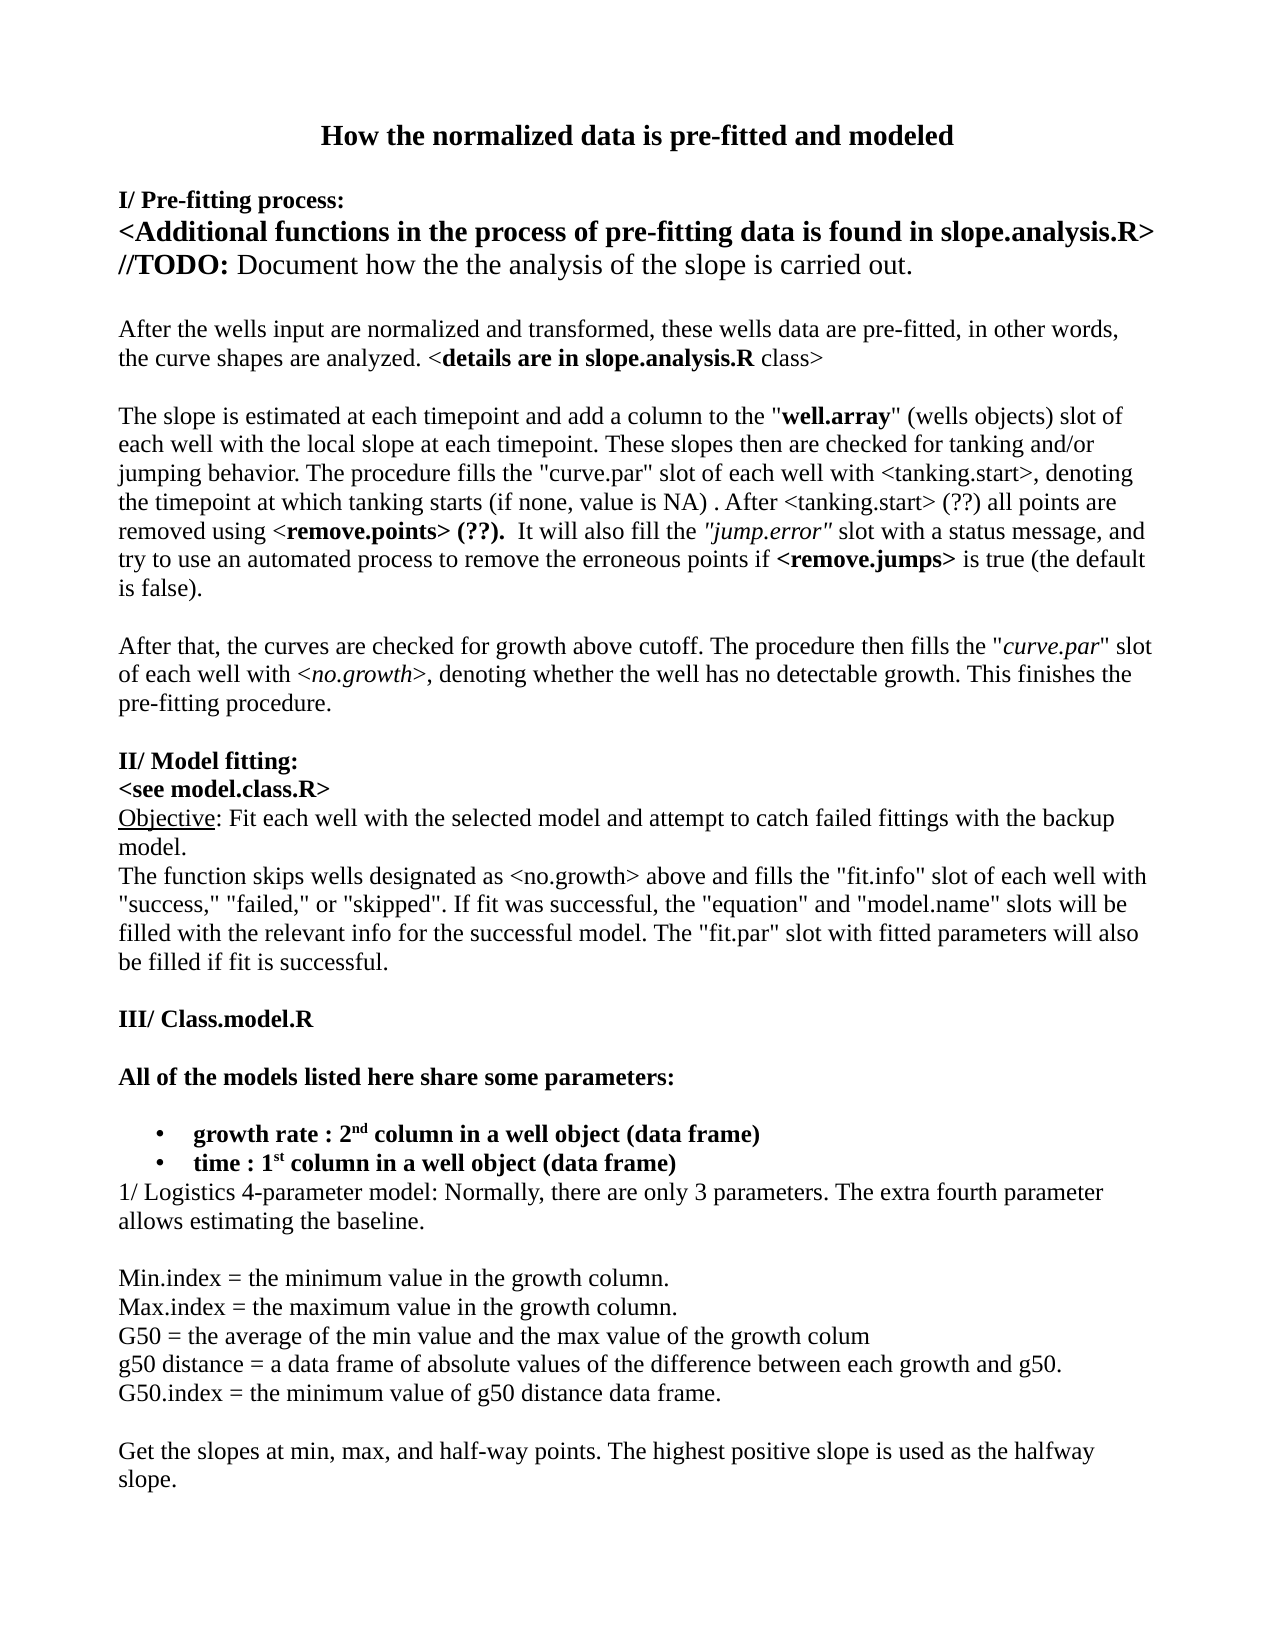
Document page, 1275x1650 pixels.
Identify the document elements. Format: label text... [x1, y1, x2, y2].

text Get the slopes at min, max, and half-way points. The highest positive slope is used as the halfway slope. [118, 1436, 1157, 1493]
text 1/ Logistics 4-parameter model: Normally, there are only 3 parameters. The extra fourth parameter allows estimating the baseline. [118, 1177, 1157, 1234]
text <see model.class.R> [118, 774, 1157, 803]
text The slope is estimated at each timepoint and add a column to the "well.array" (wells objects) slot of each well with the local slope at each timepoint. These slopes then are checked for tanking and/or jumping behavior. The procedure fills the "curve.par" slot of each well with <tanking.start>, denoting the timepoint at which tanking starts (if none, value is NA) . After <tanking.start> (??) all points are removed using <remove.points> (??). It will also fill the "jump.error" slot with a status message, and try to use an automated process to remove the erroneous points if <remove.jumps> is true (the default is false). [118, 401, 1157, 602]
text Min.index = the minimum value in the growth column. [118, 1263, 1157, 1292]
text G50 = the average of the min value and the max value of the growth colum [118, 1321, 1157, 1349]
text After that, the curves are checked for growth above cutoff. The procedure then fills the "curve.par" slot of each well with <no.growth>, denoting whether the well has no detectable growth. This finishes the pre-fitting procedure. [118, 631, 1157, 717]
text II/ Model fitting: [118, 746, 1157, 774]
text Max.index = the maximum value in the growth column. [118, 1292, 1157, 1321]
text G50.index = the minimum value of g50 distance data frame. [118, 1378, 1157, 1407]
text After the wells input are normalized and transformed, these wells data are pre-fitted, in other words, the curve shapes are analyzed. <details are in slope.analysis.R class> [118, 314, 1157, 372]
text Objective: Fit each well with the selected model and attempt to catch failed fittings with the backup model. [118, 803, 1157, 861]
text //TODO: Document how the the analysis of the slope is carried out. [118, 247, 1157, 281]
text The function skips wells designated as <no.growth> above and fills the "fit.info" slot of each well with "success," "failed," or "skipped". If fit was successful, the "equation" and "model.name" slots will be filled with the relevant info for the successful model. The "fit.par" slot with fitted parameters will also be filled if fit is successful. [118, 861, 1157, 976]
text III/ Class.model.R [118, 1004, 1157, 1033]
text g50 distance = a data frame of absolute values of the difference between each growth and g50. [118, 1349, 1157, 1378]
list growth rate : 2nd column in a well object (data frame) [156, 1119, 1157, 1148]
text All of the models listed here share some parameters: [118, 1062, 1157, 1091]
list time : 1st column in a well object (data frame) [156, 1148, 1157, 1177]
text I/ Pre-fitting process: [118, 185, 1157, 214]
text <Additional functions in the process of pre-fitting data is found in slope.analysis.R> [118, 214, 1157, 247]
text How the normalized data is pre-fitted and modeled [118, 118, 1157, 152]
